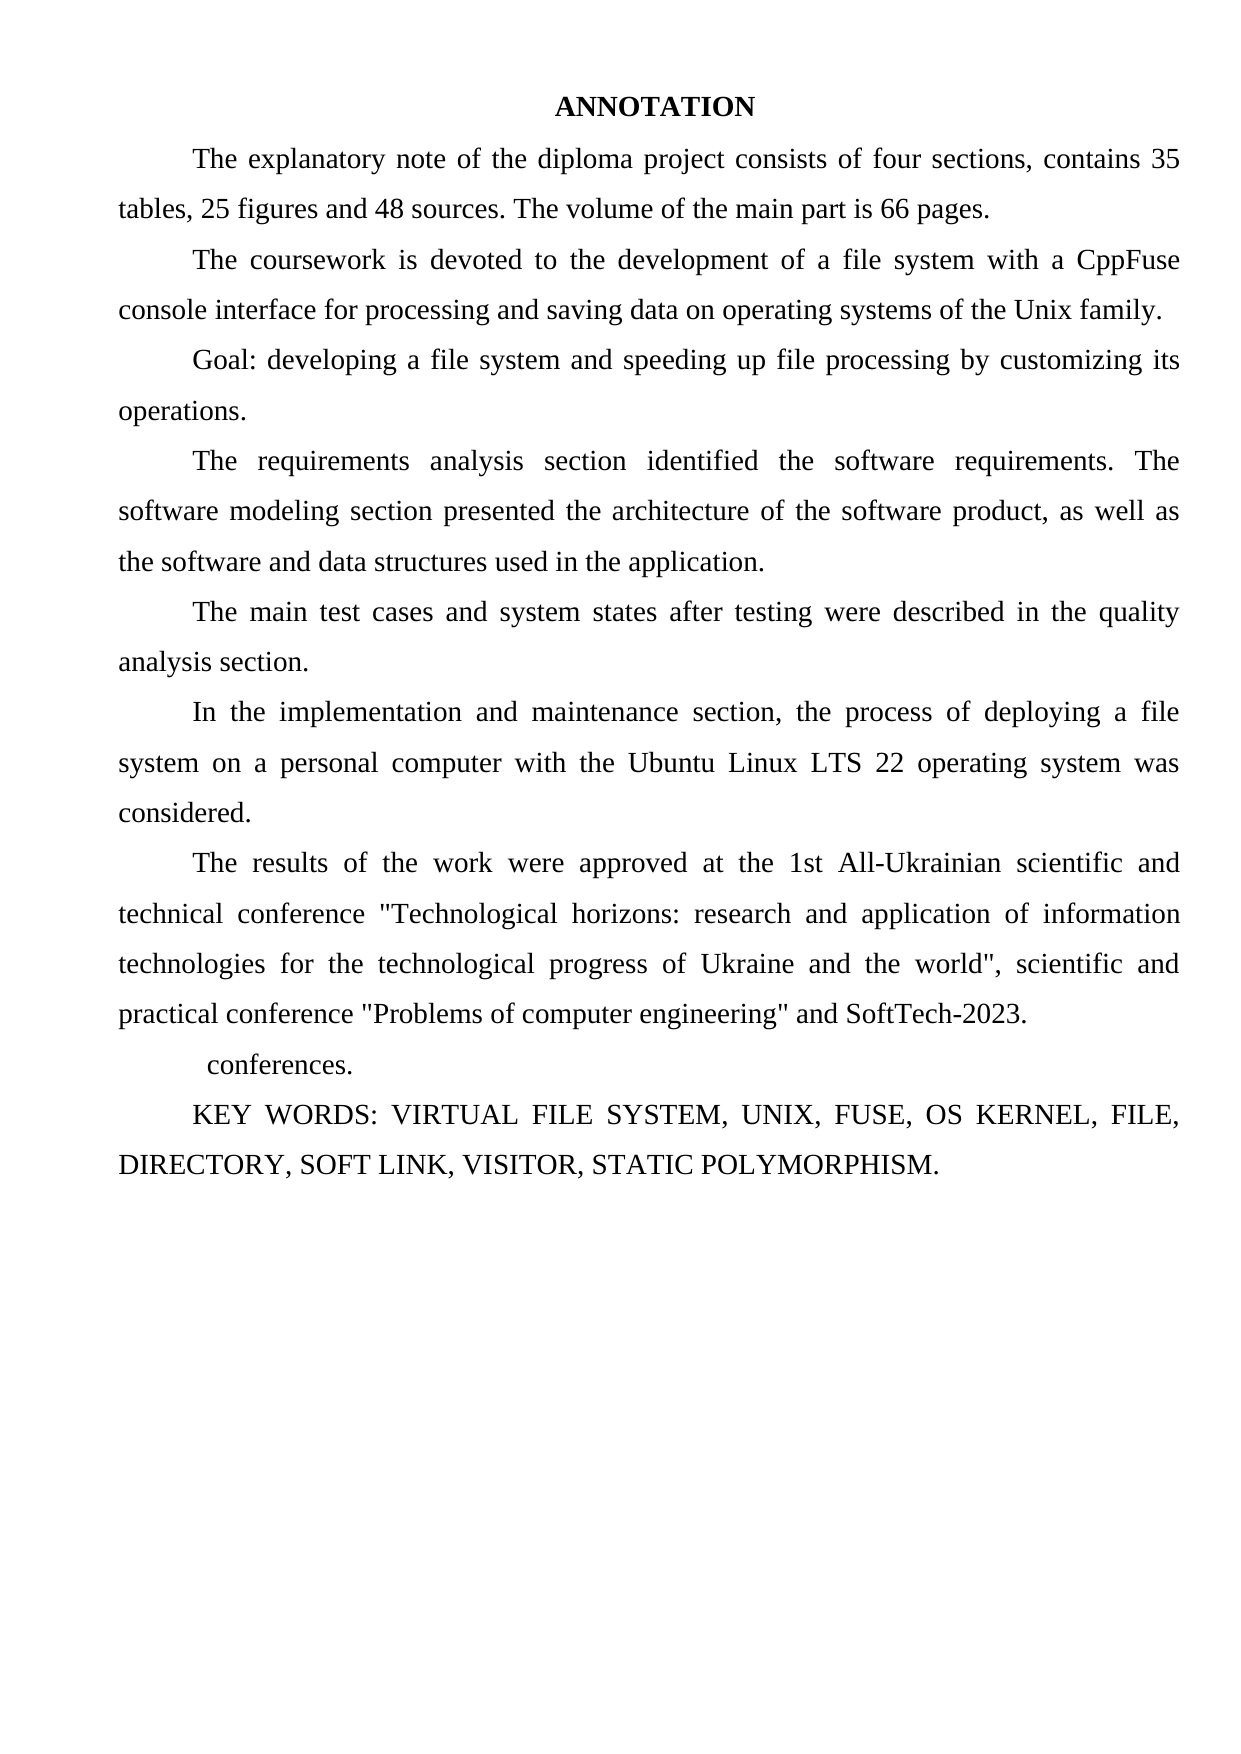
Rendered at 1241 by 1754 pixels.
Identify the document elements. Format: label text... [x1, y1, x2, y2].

text The main test cases and system states after testing were described in the quality analysis section. [118, 594, 1181, 678]
text The coursework is devoted to the development of a file system with a CppFuse console interface for processing and saving data on operating systems of the Unix family. [118, 242, 1181, 326]
text The explanatory note of the diploma project consists of four sections, contains 35 tables, 25 figures and 48 sources. The volume of the main part is 66 pages. [118, 141, 1181, 225]
text The results of the work were approved at the 1st All-Ukrainian scientific and technical conference "Technological horizons: research and application of information technologies for the technological progress of Ukraine and the world", scientific and practical conference "Problems of computer engineering" and SoftTech-2023. [118, 846, 1181, 1030]
text KEY WORDS: VIRTUAL FILE SYSTEM, UNIX, FUSE, OS KERNEL, FILE, DIRECTORY, SOFT LINK, VISITOR, STATIC POLYMORPHISM. [118, 1097, 1181, 1181]
text ANNOTATION [457, 89, 853, 122]
text conferences. [118, 1047, 1181, 1080]
text The requirements analysis section identified the software requirements. The software modeling section presented the architecture of the software product, as well as the software and data structures used in the application. [118, 443, 1181, 577]
text In the implementation and maintenance section, the process of deploying a file system on a personal computer with the Ubuntu Linux LTS 22 operating system was considered. [118, 694, 1181, 829]
text Goal: developing a file system and speeding up file processing by customizing its operations. [118, 342, 1181, 426]
